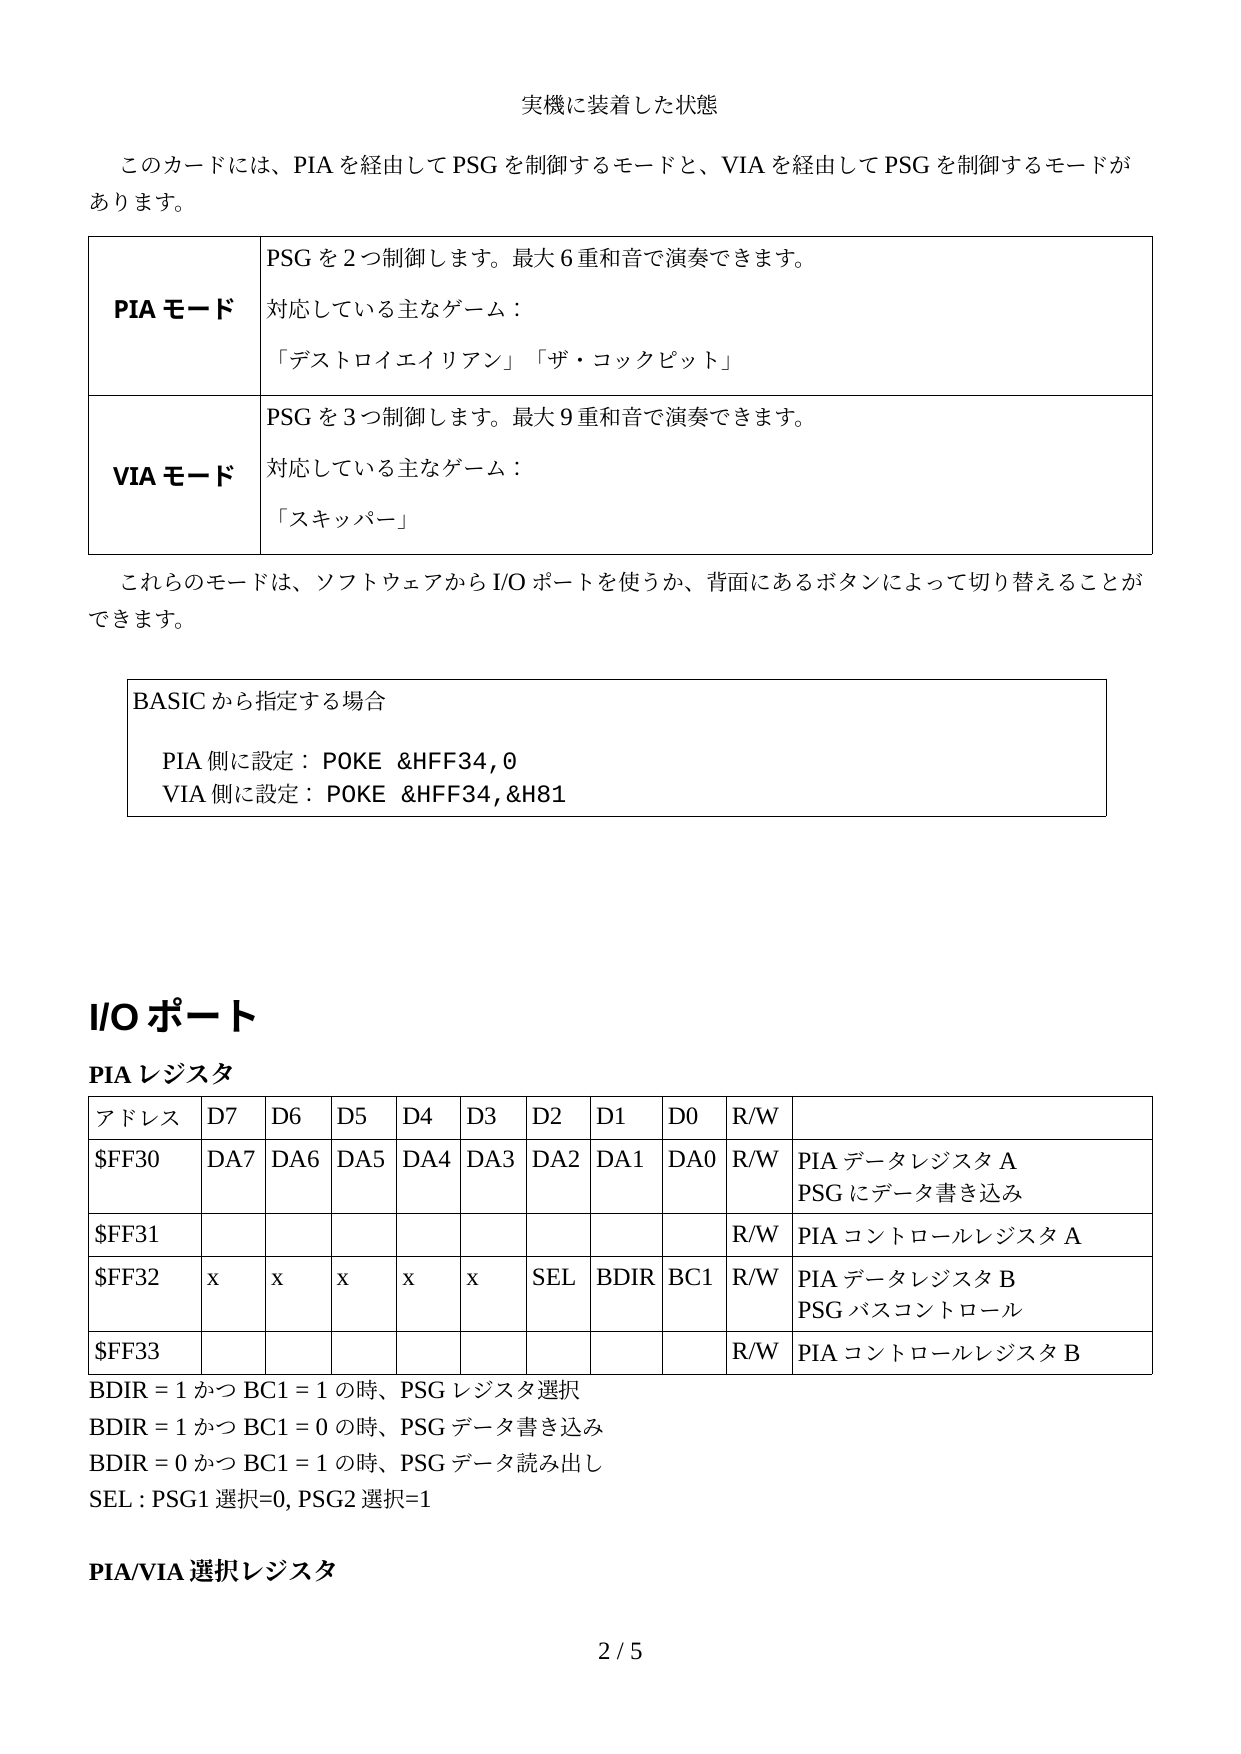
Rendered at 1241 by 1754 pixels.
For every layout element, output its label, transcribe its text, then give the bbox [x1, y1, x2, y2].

table_cell DA4 [397, 1140, 460, 1213]
table_header D0 [663, 1097, 726, 1138]
table_cell [202, 1214, 265, 1256]
table_header D1 [591, 1097, 662, 1138]
text BDIR = 0 かつ BC1 = 1 の時、PSGデータ読み出し [88, 1446, 1152, 1477]
table_header PIAモード [89, 237, 260, 395]
table_header PSGを2つ制御します。最大6重和音で演奏できます。 対応している主なゲーム： 「デストロイエイリアン」「ザ・コックピット」 [261, 237, 1152, 395]
table_cell [332, 1332, 396, 1373]
table_header D5 [332, 1097, 396, 1138]
table_cell BC1 [663, 1257, 726, 1331]
table_cell PIA コントロールレジスタA [793, 1214, 1152, 1256]
table_cell x [266, 1257, 331, 1331]
text 実機に装着した状態 [88, 88, 1152, 120]
text BDIR = 1 かつ BC1 = 0 の時、PSGデータ書き込み [88, 1410, 1152, 1441]
table_cell $FF33 [89, 1332, 201, 1373]
table_cell [397, 1332, 460, 1373]
table_cell x [202, 1257, 265, 1331]
text このカードには、PIAを経由してPSGを制御するモードと、VIAを経由してPSGを制御するモードがあります。 [88, 149, 1152, 216]
table_cell [461, 1214, 526, 1256]
text これらのモードは、ソフトウェアからI/Oポートを使うか、背面にあるボタンによって切り替えることができます。 [88, 566, 1152, 633]
table_cell [527, 1332, 590, 1373]
table_cell BDIR [591, 1257, 662, 1331]
table_cell [397, 1214, 460, 1256]
text BDIR = 1 かつ BC1 = 1 の時、PSGレジスタ選択 [88, 1375, 1152, 1405]
table_header D4 [397, 1097, 460, 1138]
table_cell R/W [727, 1214, 792, 1256]
table_cell R/W [727, 1332, 792, 1373]
table_header D7 [202, 1097, 265, 1138]
table_cell PIAデータレジスタB PSGバスコントロール [793, 1257, 1152, 1331]
table_cell SEL [527, 1257, 590, 1331]
table_cell DA7 [202, 1140, 265, 1213]
table_cell PIA コントロールレジスタB [793, 1332, 1152, 1373]
table_cell [663, 1332, 726, 1373]
table_header D3 [461, 1097, 526, 1138]
table_cell [591, 1214, 662, 1256]
table_cell $FF31 [89, 1214, 201, 1256]
table_cell [332, 1214, 396, 1256]
table_cell [202, 1332, 265, 1373]
table_cell R/W [727, 1257, 792, 1331]
text PIA/VIA選択レジスタ [88, 1551, 1152, 1587]
table_header D2 [527, 1097, 590, 1138]
table_cell x [332, 1257, 396, 1331]
table_cell DA1 [591, 1140, 662, 1213]
table_header アドレス [89, 1097, 201, 1138]
table_cell [591, 1332, 662, 1373]
text SEL : PSG1選択=0, PSG2選択=1 [88, 1482, 1152, 1513]
table_cell PIAデータレジスタA PSGにデータ書き込み [793, 1140, 1152, 1213]
table_cell PSGを3つ制御します。最大9重和音で演奏できます。 対応している主なゲーム： 「スキッパー」 [261, 396, 1152, 554]
table_cell $FF30 [89, 1140, 201, 1213]
table_cell $FF32 [89, 1257, 201, 1331]
table_header [793, 1097, 1152, 1138]
table_cell DA5 [332, 1140, 396, 1213]
table_cell [266, 1214, 331, 1256]
table_cell x [397, 1257, 460, 1331]
table_header R/W [727, 1097, 792, 1138]
subtitle I/Oポート [88, 987, 1152, 1042]
table_cell R/W [727, 1140, 792, 1213]
table_cell x [461, 1257, 526, 1331]
text PIAレジスタ [88, 1054, 1152, 1090]
table_cell [527, 1214, 590, 1256]
table_cell DA6 [266, 1140, 331, 1213]
table_header BASICから指定する場合 PIA側に設定： POKE &HFF34,0 VIA側に設定： POKE &HFF34,&H81 [128, 680, 1106, 816]
table_cell [266, 1332, 331, 1373]
table_cell VIAモード [89, 396, 260, 554]
table_cell DA2 [527, 1140, 590, 1213]
table_cell [663, 1214, 726, 1256]
table_cell DA0 [663, 1140, 726, 1213]
table_header D6 [266, 1097, 331, 1138]
table_cell [461, 1332, 526, 1373]
table_cell DA3 [461, 1140, 526, 1213]
